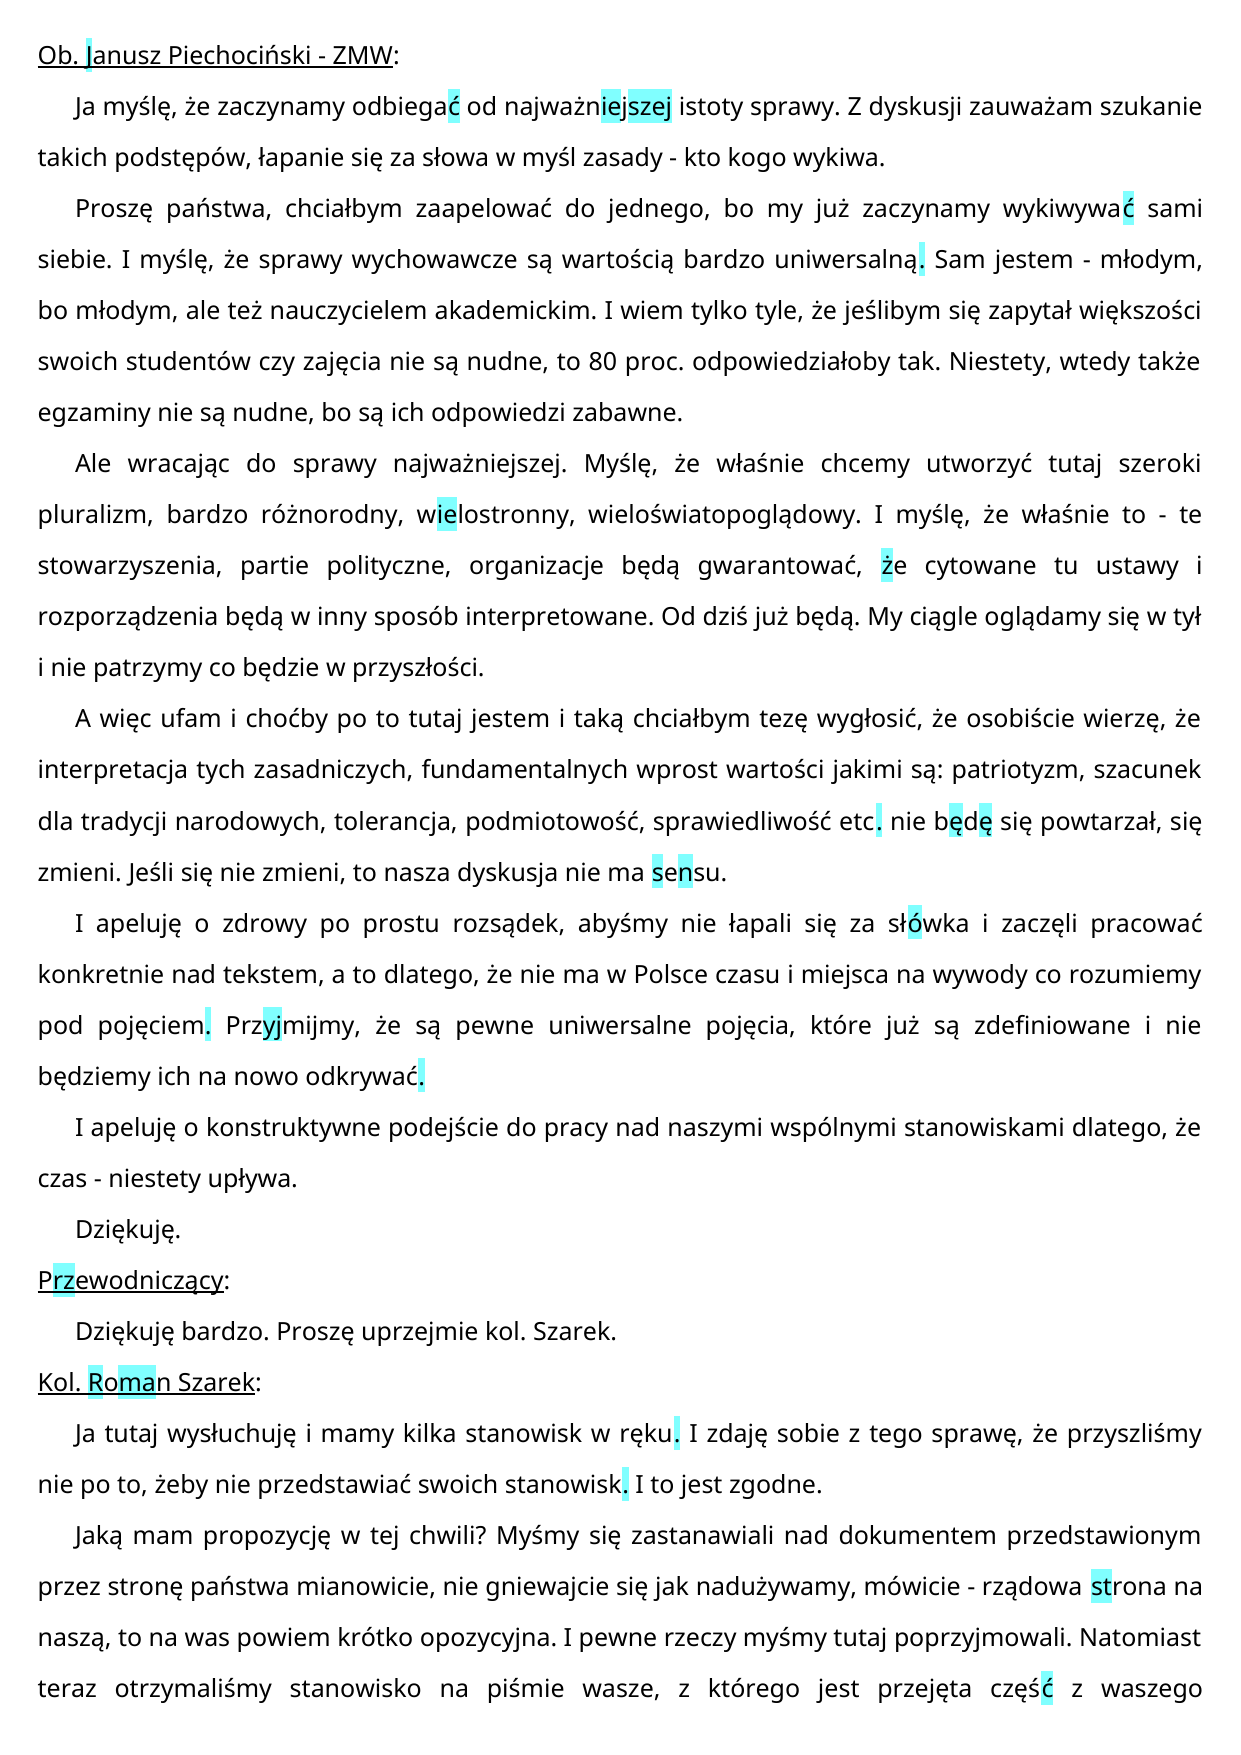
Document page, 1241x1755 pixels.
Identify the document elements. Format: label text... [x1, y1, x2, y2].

text Ob. Janusz Piechociński - ZMW: [37, 37, 1203, 72]
text A więc ufam i choćby po to tutaj jestem i taką chciałbym tezę wygłosić, że osobiście wierzę, że interpretacja tych zasadniczych, fundamentalnych wprost wartości jakimi są: patriotyzm, szacunek dla tradycji narodowych, tolerancja, podmiotowość, sprawiedliwość etc. nie będę się powtarzał, się zmieni. Jeśli się nie zmieni, to nasza dyskusja nie ma sensu. [37, 701, 1203, 888]
text Ja myślę, że zaczynamy odbiegać od najważniejszej istoty sprawy. Z dyskusji zauważam szukanie takich podstępów, łapanie się za słowa w myśl zasady - kto kogo wykiwa. [37, 88, 1203, 174]
text Ale wracając do sprawy najważniejszej. Myślę, że właśnie chcemy utworzyć tutaj szeroki pluralizm, bardzo różnorodny, wielostronny, wieloświatopoglądowy. I myślę, że właśnie to - te stowarzyszenia, partie polityczne, organizacje będą gwarantować, że cytowane tu ustawy i rozporządzenia będą w inny sposób interpretowane. Od dziś już będą. My ciągle oglądamy się w tył i nie patrzymy co będzie w przyszłości. [37, 446, 1203, 684]
text Jaką mam propozycję w tej chwili? Myśmy się zastanawiali nad dokumentem przedstawionym przez stronę państwa mianowicie, nie gniewajcie się jak nadużywamy, mówicie - rządowa strona na naszą, to na was powiem krótko opozycyjna. I pewne rzeczy myśmy tutaj poprzyjmowali. Natomiast teraz otrzymaliśmy stanowisko na piśmie wasze, z którego jest przejęta część z waszego [37, 1518, 1203, 1705]
text Przewodniczący: [37, 1262, 1203, 1297]
text Dziękuję bardzo. Proszę uprzejmie kol. Szarek. [37, 1313, 1203, 1348]
text I apeluję o zdrowy po prostu rozsądek, abyśmy nie łapali się za słówka i zaczęli pracować konkretnie nad tekstem, a to dlatego, że nie ma w Polsce czasu i miejsca na wywody co rozumiemy pod pojęciem. Przyjmijmy, że są pewne uniwersalne pojęcia, które już są zdefiniowane i nie będziemy ich na nowo odkrywać. [37, 905, 1203, 1092]
text Ja tutaj wysłuchuję i mamy kilka stanowisk w ręku. I zdaję sobie z tego sprawę, że przyszliśmy nie po to, żeby nie przedstawiać swoich stanowisk. I to jest zgodne. [37, 1416, 1203, 1501]
text Proszę państwa, chciałbym zaapelować do jednego, bo my już zaczynamy wykiwywać sami siebie. I myślę, że sprawy wychowawcze są wartością bardzo uniwersalną. Sam jestem - młodym, bo młodym, ale też nauczycielem akademickim. I wiem tylko tyle, że jeślibym się zapytał większości swoich studentów czy zajęcia nie są nudne, to 80 proc. odpowiedziałoby tak. Niestety, wtedy także egzaminy nie są nudne, bo są ich odpowiedzi zabawne. [37, 191, 1203, 429]
text Kol. Roman Szarek: [37, 1364, 1203, 1399]
text I apeluję o konstruktywne podejście do pracy nad naszymi wspólnymi stanowiskami dlatego, że czas - niestety upływa. [37, 1109, 1203, 1194]
text Dziękuję. [37, 1211, 1203, 1246]
